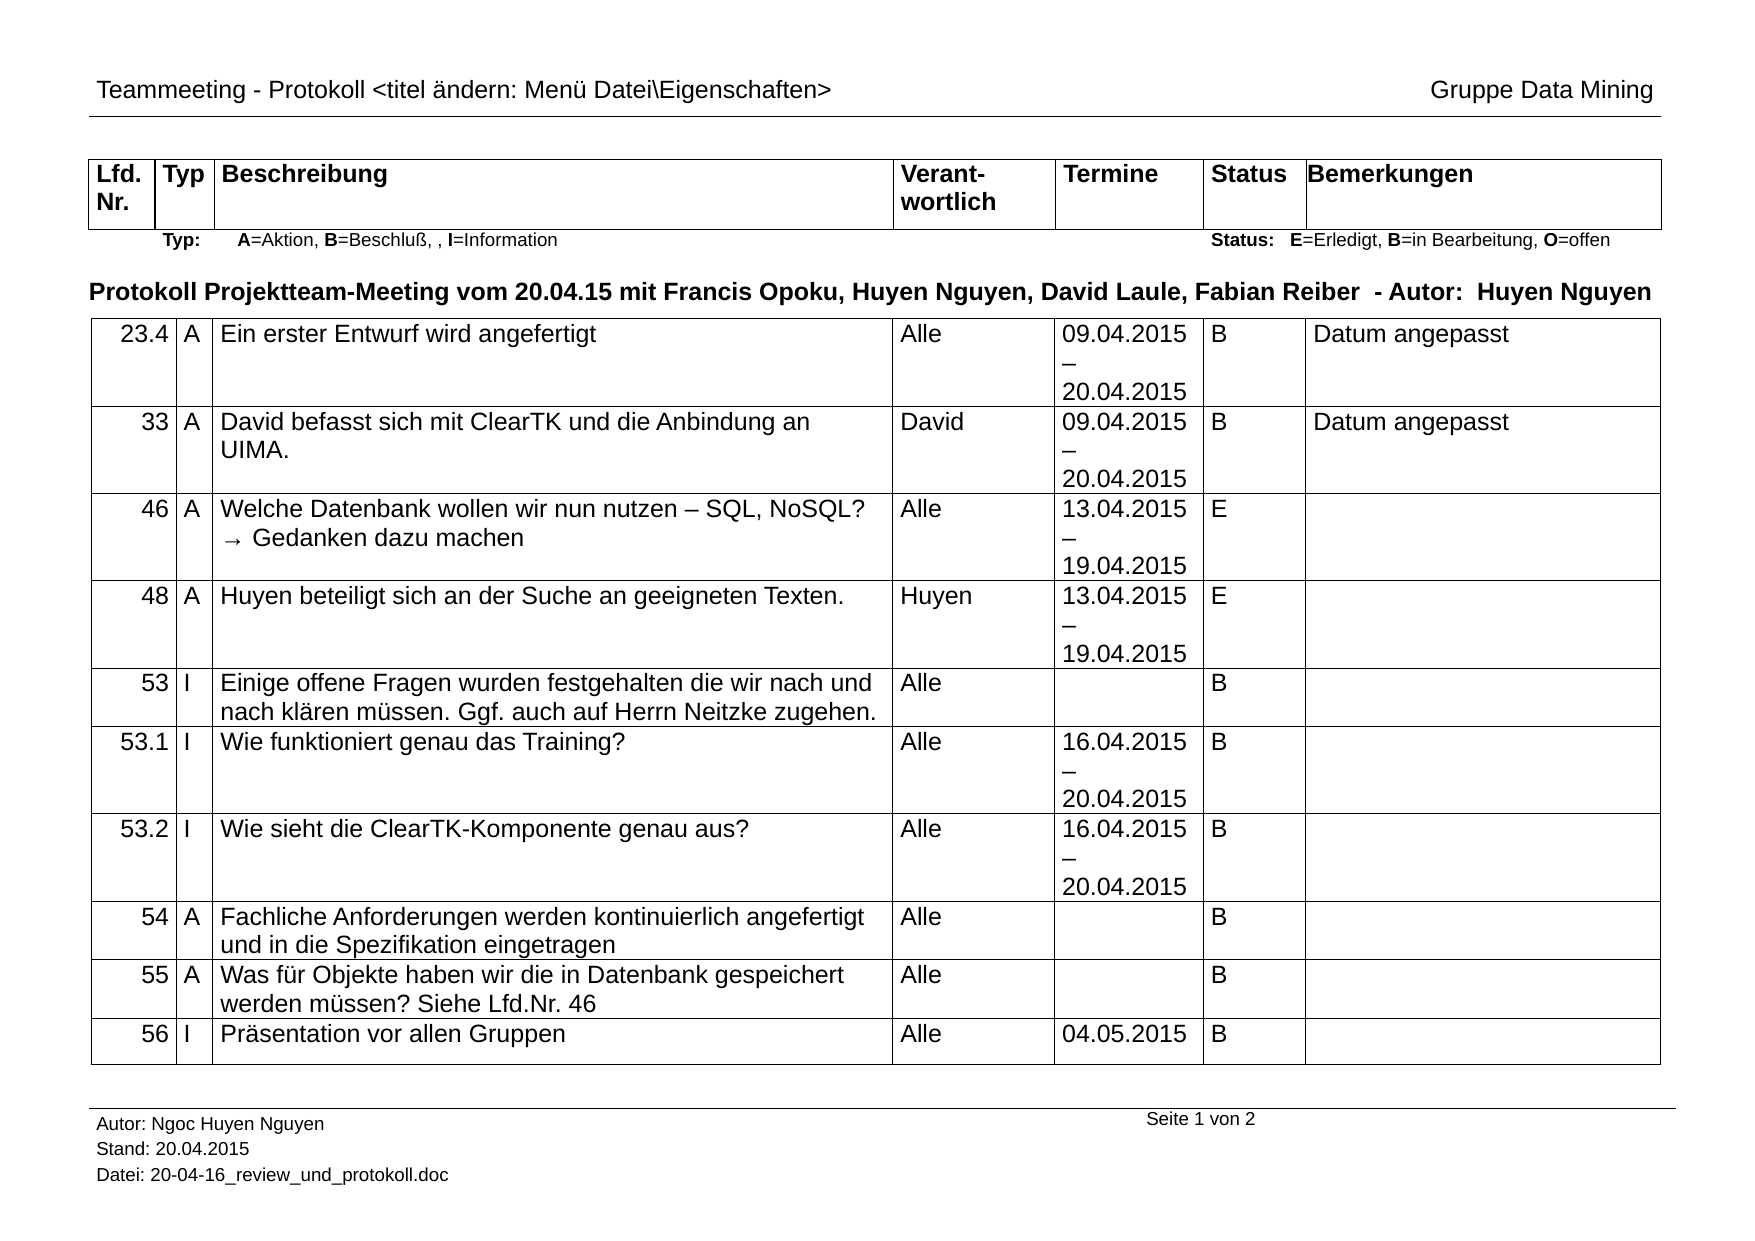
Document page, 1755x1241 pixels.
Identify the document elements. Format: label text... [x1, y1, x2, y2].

table_cell B [1204, 814, 1305, 901]
table_cell 09.04.2015 – 20.04.2015 [1055, 407, 1203, 493]
table_header Ein erster Entwurf wird angefertigt [213, 319, 892, 406]
table_cell 46 [92, 494, 176, 580]
table_cell Alle [893, 494, 1054, 580]
table_cell A [177, 494, 212, 580]
table_cell Präsentation vor allen Gruppen [213, 1019, 892, 1064]
table_header 23.4 [92, 319, 176, 406]
table_cell B [1204, 902, 1305, 959]
table_cell Alle [893, 960, 1054, 1018]
table_cell [1306, 669, 1660, 726]
table_cell Wie funktioniert genau das Training? [213, 727, 892, 813]
table_cell Fachliche Anforderungen werden kontinuierlich angefertigt und in die Spezifikation eingetragen [213, 902, 892, 959]
table_cell 53 [92, 669, 176, 726]
table_cell 13.04.2015 – 19.04.2015 [1055, 581, 1203, 667]
table_cell 48 [92, 581, 176, 667]
table_cell I [177, 669, 212, 726]
table_cell [1306, 494, 1660, 580]
table_cell B [1204, 960, 1305, 1018]
table_cell B [1204, 727, 1305, 813]
table_header A [177, 319, 212, 406]
table_cell [1055, 902, 1203, 959]
table_cell [1055, 669, 1203, 726]
text Protokoll Projektteam-Meeting vom 20.04.15 mit Francis Opoku, Huyen Nguyen, David Laule, Fabian Reiber - Autor: Huyen Nguyen [89, 277, 1666, 306]
table_cell 53.1 [92, 727, 176, 813]
table_cell B [1204, 1019, 1305, 1064]
table_cell A [177, 960, 212, 1018]
table_cell Huyen [893, 581, 1054, 667]
table_cell [1306, 814, 1660, 901]
table_cell A [177, 407, 212, 493]
table_cell Alle [893, 902, 1054, 959]
table_cell B [1204, 407, 1305, 493]
table_cell E [1204, 494, 1305, 580]
table_cell E [1204, 581, 1305, 667]
table_cell [1306, 727, 1660, 813]
table_cell Einige offene Fragen wurden festgehalten die wir nach und nach klären müssen. Ggf. auch auf Herrn Neitzke zugehen. [213, 669, 892, 726]
table_cell Alle [893, 1019, 1054, 1064]
table_cell B [1204, 669, 1305, 726]
table_cell 16.04.2015 – 20.04.2015 [1055, 727, 1203, 813]
table_cell David befasst sich mit ClearTK und die Anbindung an UIMA. [213, 407, 892, 493]
table_cell I [177, 1019, 212, 1064]
table_cell [1055, 960, 1203, 1018]
table_cell Alle [893, 727, 1054, 813]
table_cell Datum angepasst [1306, 407, 1660, 493]
table_cell [1306, 960, 1660, 1018]
table_cell A [177, 581, 212, 667]
table_cell I [177, 814, 212, 901]
table_cell 55 [92, 960, 176, 1018]
table_cell A [177, 902, 212, 959]
table_cell 16.04.2015 – 20.04.2015 [1055, 814, 1203, 901]
table_cell 54 [92, 902, 176, 959]
table_header Datum angepasst [1306, 319, 1660, 406]
table_cell [1306, 902, 1660, 959]
table_cell Was für Objekte haben wir die in Datenbank gespeichert werden müssen? Siehe Lfd.Nr. 46 [213, 960, 892, 1018]
table_cell 33 [92, 407, 176, 493]
table_cell [1306, 581, 1660, 667]
table_cell [1306, 1019, 1660, 1064]
table_cell I [177, 727, 212, 813]
table_cell Huyen beteiligt sich an der Suche an geeigneten Texten. [213, 581, 892, 667]
table_cell Welche Datenbank wollen wir nun nutzen – SQL, NoSQL? → Gedanken dazu machen [213, 494, 892, 580]
table_header 09.04.2015 – 20.04.2015 [1055, 319, 1203, 406]
table_cell Wie sieht die ClearTK-Komponente genau aus? [213, 814, 892, 901]
table_cell David [893, 407, 1054, 493]
table_cell 13.04.2015 – 19.04.2015 [1055, 494, 1203, 580]
table_header B [1204, 319, 1305, 406]
table_cell Alle [893, 814, 1054, 901]
table_cell 53.2 [92, 814, 176, 901]
table_header Alle [893, 319, 1054, 406]
table_cell Alle [893, 669, 1054, 726]
table_cell 04.05.2015 [1055, 1019, 1203, 1064]
table_cell 56 [92, 1019, 176, 1064]
